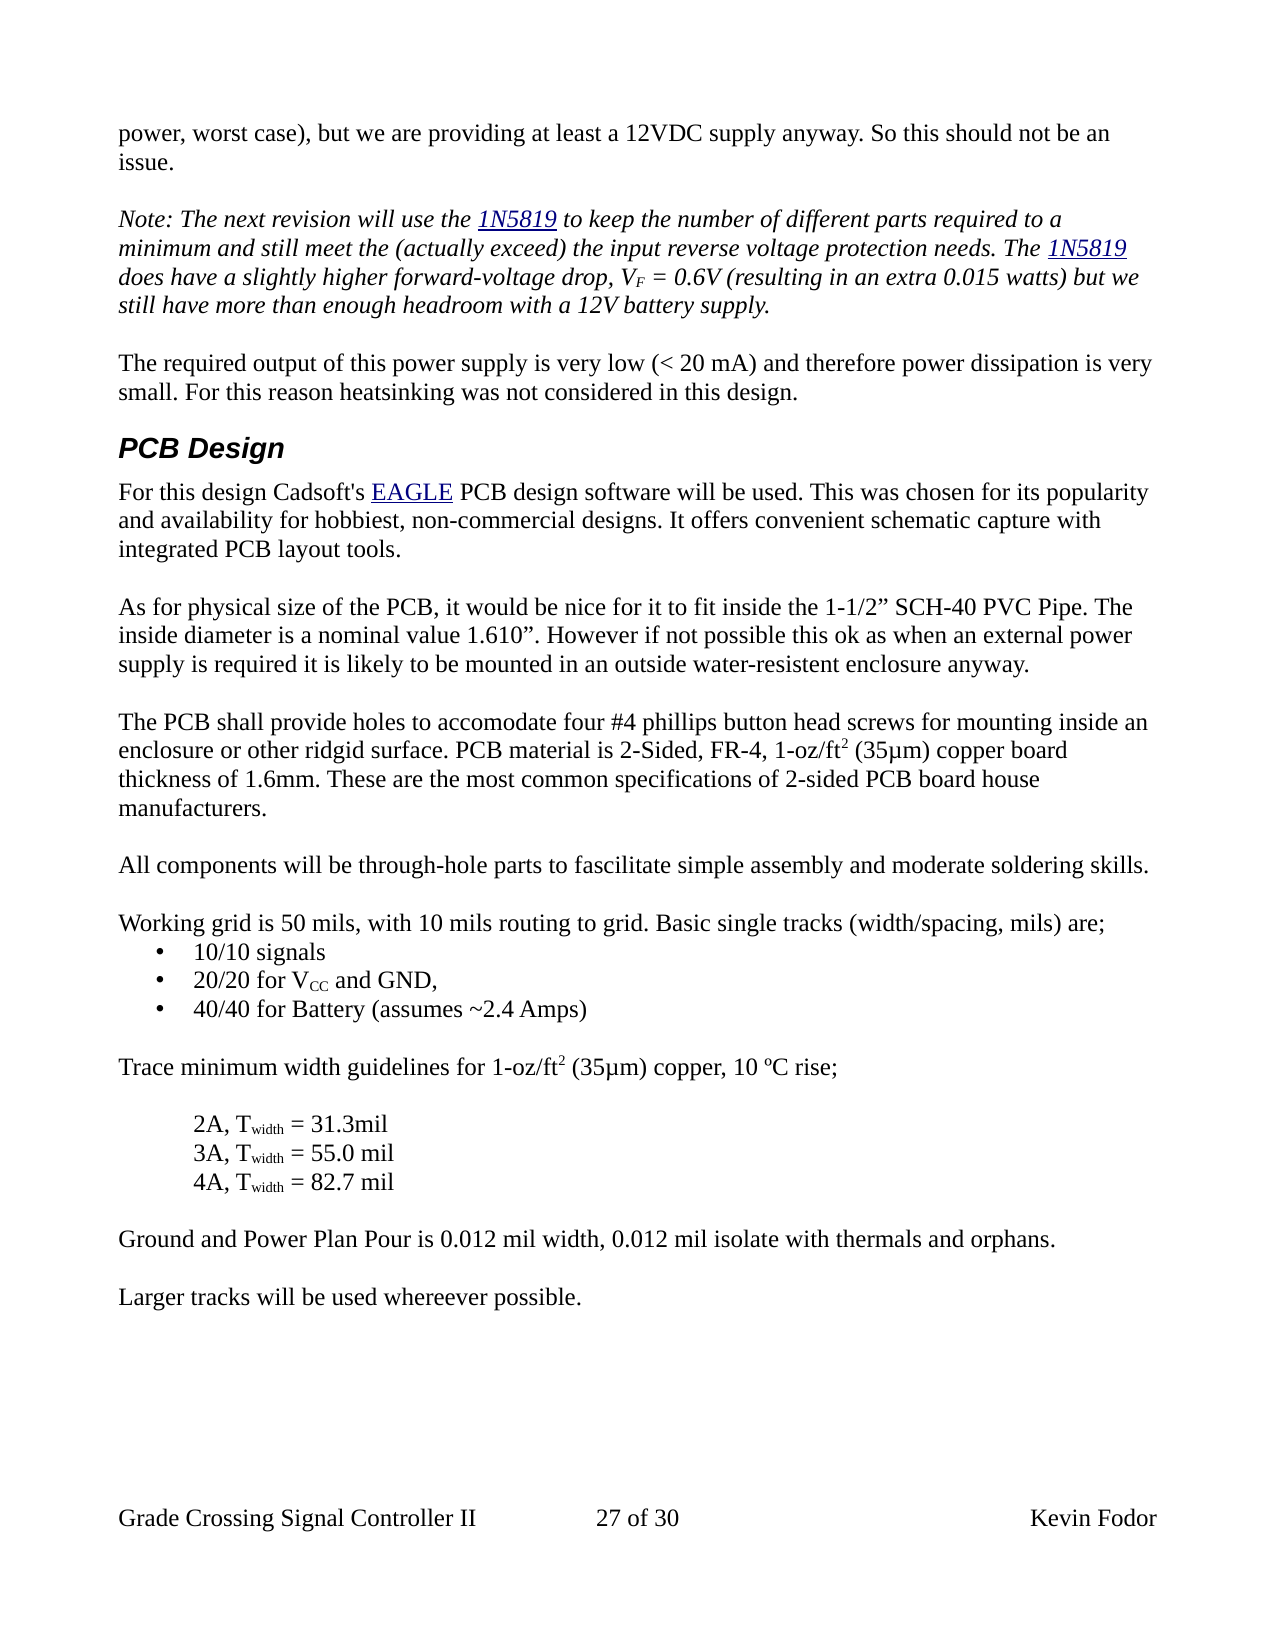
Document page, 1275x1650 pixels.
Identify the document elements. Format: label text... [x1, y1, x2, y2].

text 3A, Twidth = 55.0 mil [193, 1138, 1157, 1167]
text The required output of this power supply is very low (< 20 mA) and therefore power dissipation is very small. For this reason heatsinking was not considered in this design. [118, 348, 1157, 406]
text The PCB shall provide holes to accomodate four #4 phillips button head screws for mounting inside an enclosure or other ridgid surface. PCB material is 2-Sided, FR-4, 1-oz/ft2 (35µm) copper board thickness of 1.6mm. These are the most common specifications of 2-sided PCB board house manufacturers. [118, 707, 1157, 822]
list 40/40 for Battery (assumes ~2.4 Amps) [156, 994, 1157, 1023]
text Ground and Power Plan Pour is 0.012 mil width, 0.012 mil isolate with thermals and orphans. [118, 1224, 1157, 1253]
list 20/20 for VCC and GND, [156, 965, 1157, 994]
text Trace minimum width guidelines for 1-oz/ft2 (35µm) copper, 10 ºC rise; [118, 1052, 1157, 1080]
text 4A, Twidth = 82.7 mil [193, 1167, 1157, 1195]
text 2A, Twidth = 31.3mil [193, 1109, 1157, 1138]
text As for physical size of the PCB, it would be nice for it to fit inside the 1-1/2” SCH-40 PVC Pipe. The inside diameter is a nominal value 1.610”. However if not possible this ok as when an external power supply is required it is likely to be mounted in an outside water-resistent enclosure anyway. [118, 592, 1157, 678]
text For this design Cadsoft's EAGLE PCB design software will be used. This was chosen for its popularity and availability for hobbiest, non-commercial designs. It offers convenient schematic capture with integrated PCB layout tools. [118, 477, 1157, 563]
text Note: The next revision will use the 1N5819 to keep the number of different parts required to a minimum and still meet the (actually exceed) the input reverse voltage protection needs. The 1N5819 does have a slightly higher forward-voltage drop, VF = 0.6V (resulting in an extra 0.015 watts) but we still have more than enough headroom with a 12V battery supply. [118, 204, 1157, 319]
text Larger tracks will be used whereever possible. [118, 1282, 1157, 1310]
subtitle PCB Design [118, 431, 1157, 464]
text power, worst case), but we are providing at least a 12VDC supply anyway. So this should not be an issue. [118, 118, 1157, 176]
list 10/10 signals [156, 937, 1157, 965]
text All components will be through-hole parts to fascilitate simple assembly and moderate soldering skills. [118, 850, 1157, 879]
text Working grid is 50 mils, with 10 mils routing to grid. Basic single tracks (width/spacing, mils) are; [118, 908, 1157, 937]
